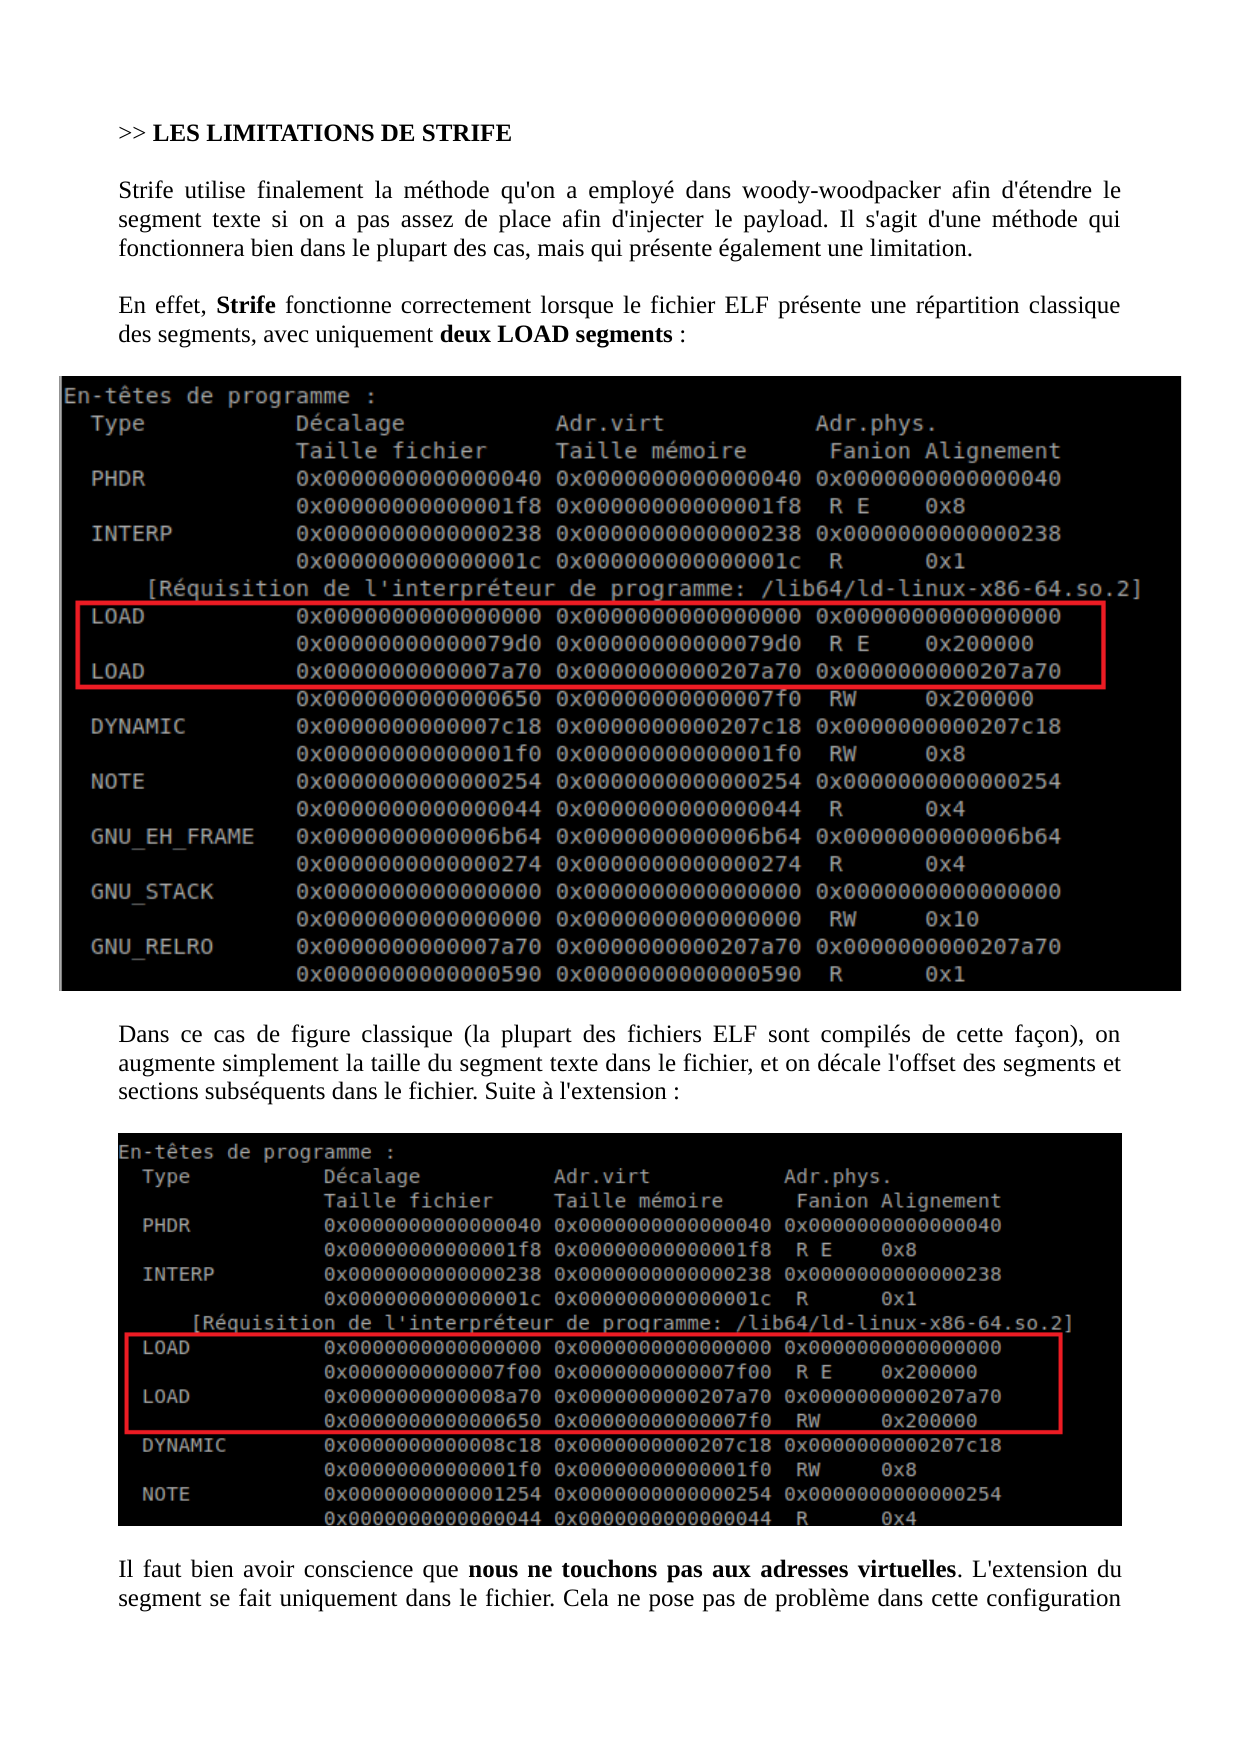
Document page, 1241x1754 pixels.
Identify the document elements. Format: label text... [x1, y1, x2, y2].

text >> LES LIMITATIONS DE STRIFE [118, 118, 1122, 147]
text En effet, Strife fonctionne correctement lorsque le fichier ELF présente une répartition classique des segments, avec uniquement deux LOAD segments : [118, 291, 1122, 348]
text Dans ce cas de figure classique (la plupart des fichiers ELF sont compilés de cette façon), on augmente simplement la taille du segment texte dans le fichier, et on décale l'offset des segments et sections subséquents dans le fichier. Suite à l'extension : [118, 1019, 1122, 1105]
text Il faut bien avoir conscience que nous ne touchons pas aux adresses virtuelles. L'extension du segment se fait uniquement dans le fichier. Cela ne pose pas de problème dans cette configuration [118, 1554, 1122, 1612]
text Strife utilise finalement la méthode qu'on a employé dans woody-woodpacker afin d'étendre le segment texte si on a pas assez de place afin d'injecter le payload. Il s'agit d'une méthode qui fonctionnera bien dans le plupart des cas, mais qui présente également une limitation. [118, 176, 1122, 262]
